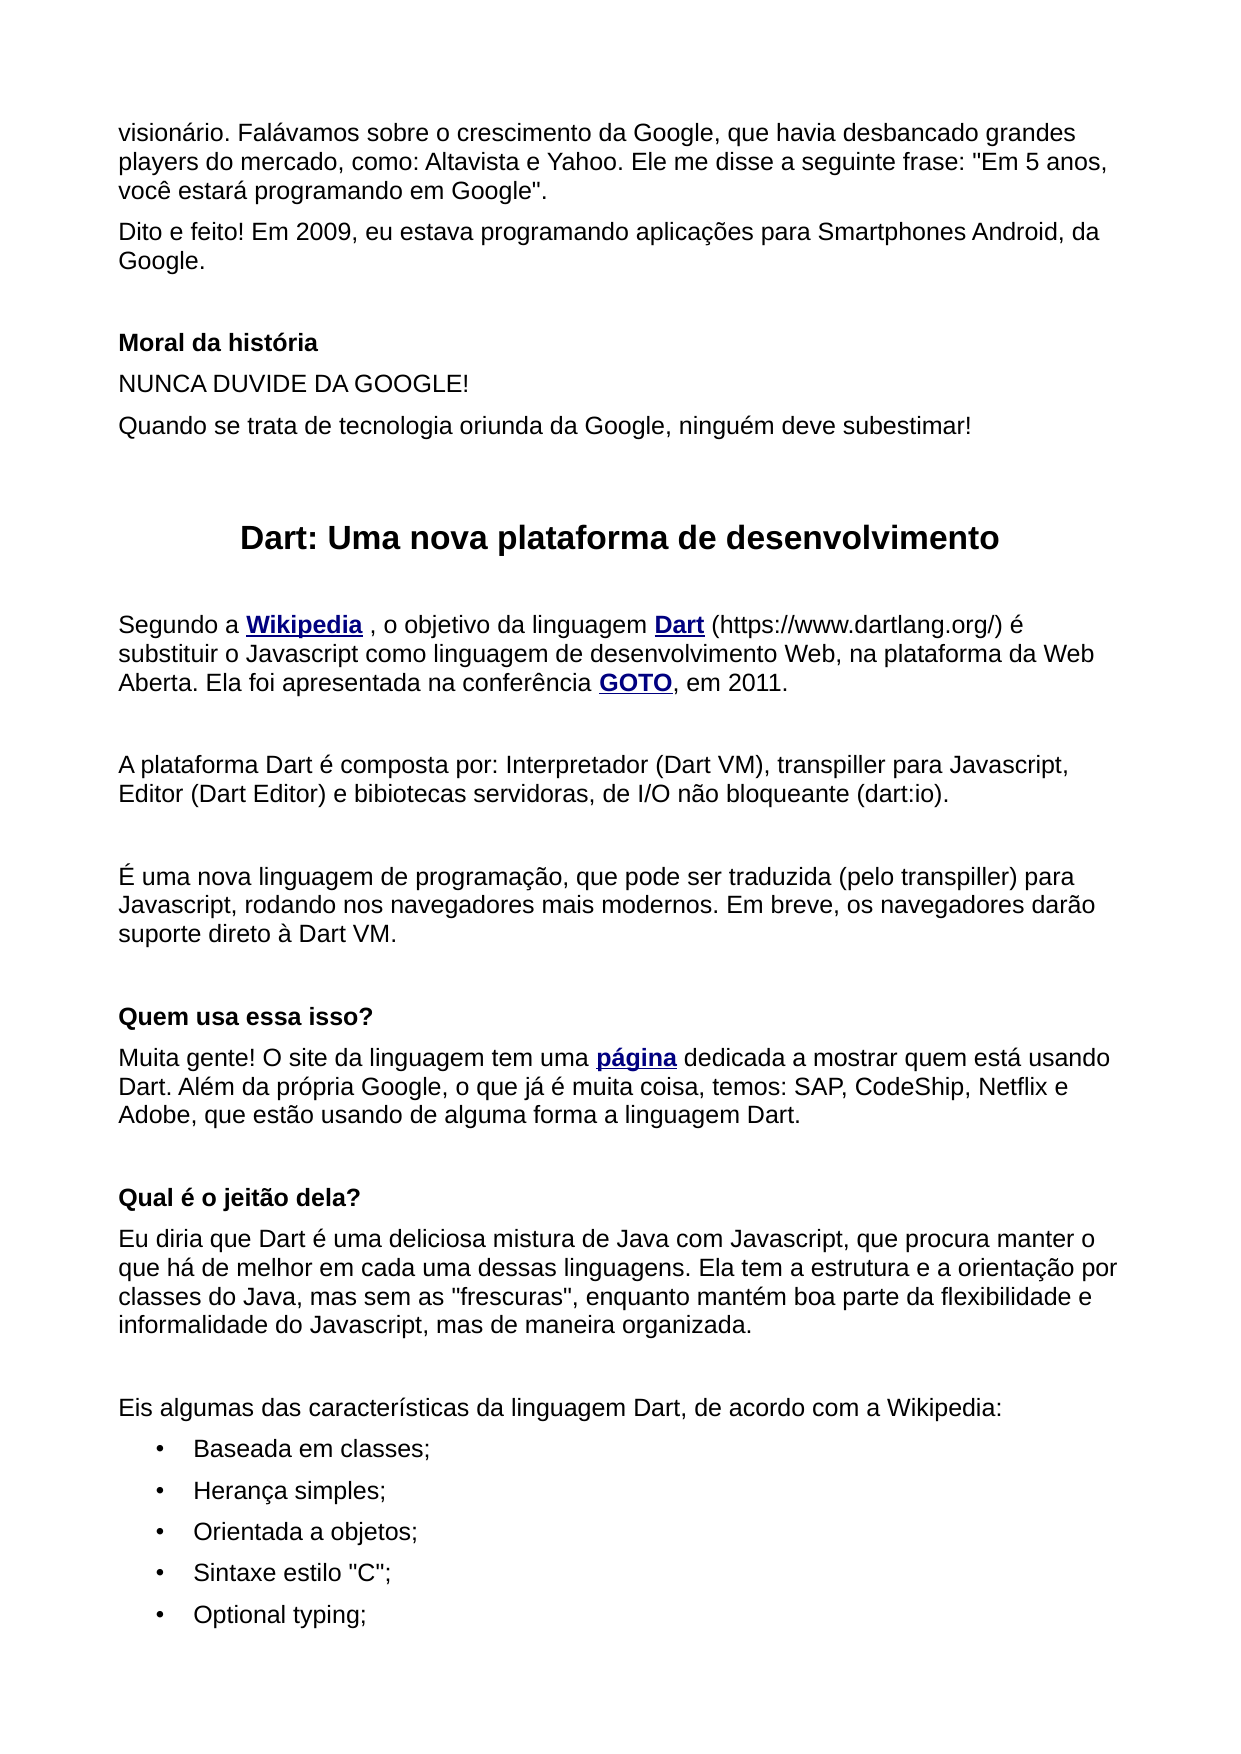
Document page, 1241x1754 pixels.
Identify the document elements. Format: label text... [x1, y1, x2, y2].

subtitle Dart: Uma nova plataforma de desenvolvimento [118, 518, 1122, 557]
text Moral da história [118, 328, 1122, 357]
text Muita gente! O site da linguagem tem uma página dedicada a mostrar quem está usando Dart. Além da própria Google, o que já é muita coisa, temos: SAP, CodeShip, Netflix e Adobe, que estão usando de alguma forma a linguagem Dart. [118, 1043, 1122, 1129]
list Orientada a objetos; [156, 1517, 1122, 1546]
text visionário. Falávamos sobre o crescimento da Google, que havia desbancado grandes players do mercado, como: Altavista e Yahoo. Ele me disse a seguinte frase: "Em 5 anos, você estará programando em Google". [118, 118, 1122, 204]
text Dito e feito! Em 2009, eu estava programando aplicações para Smartphones Android, da Google. [118, 217, 1122, 274]
text NUNCA DUVIDE DA GOOGLE! [118, 369, 1122, 398]
text Eis algumas das características da linguagem Dart, de acordo com a Wikipedia: [118, 1393, 1122, 1422]
text A plataforma Dart é composta por: Interpretador (Dart VM), transpiller para Javascript, Editor (Dart Editor) e bibiotecas servidoras, de I/O não bloqueante (dart:io). [118, 751, 1122, 808]
text É uma nova linguagem de programação, que pode ser traduzida (pelo transpiller) para Javascript, rodando nos navegadores mais modernos. Em breve, os navegadores darão suporte direto à Dart VM. [118, 862, 1122, 948]
list Herança simples; [156, 1476, 1122, 1504]
text Quem usa essa isso? [118, 1002, 1122, 1031]
text Segundo a Wikipedia , o objetivo da linguagem Dart (https://www.dartlang.org/) é substituir o Javascript como linguagem de desenvolvimento Web, na plataforma da Web Aberta. Ela foi apresentada na conferência GOTO, em 2011. [118, 611, 1122, 697]
list Sintaxe estilo "C"; [156, 1558, 1122, 1587]
text Quando se trata de tecnologia oriunda da Google, ninguém deve subestimar! [118, 411, 1122, 439]
text Eu diria que Dart é uma deliciosa mistura de Java com Javascript, que procura manter o que há de melhor em cada uma dessas linguagens. Ela tem a estrutura e a orientação por classes do Java, mas sem as "frescuras", enquanto mantém boa parte da flexibilidade e informalidade do Javascript, mas de maneira organizada. [118, 1224, 1122, 1339]
text Qual é o jeitão dela? [118, 1183, 1122, 1212]
list Optional typing; [156, 1600, 1122, 1628]
list Baseada em classes; [156, 1434, 1122, 1463]
